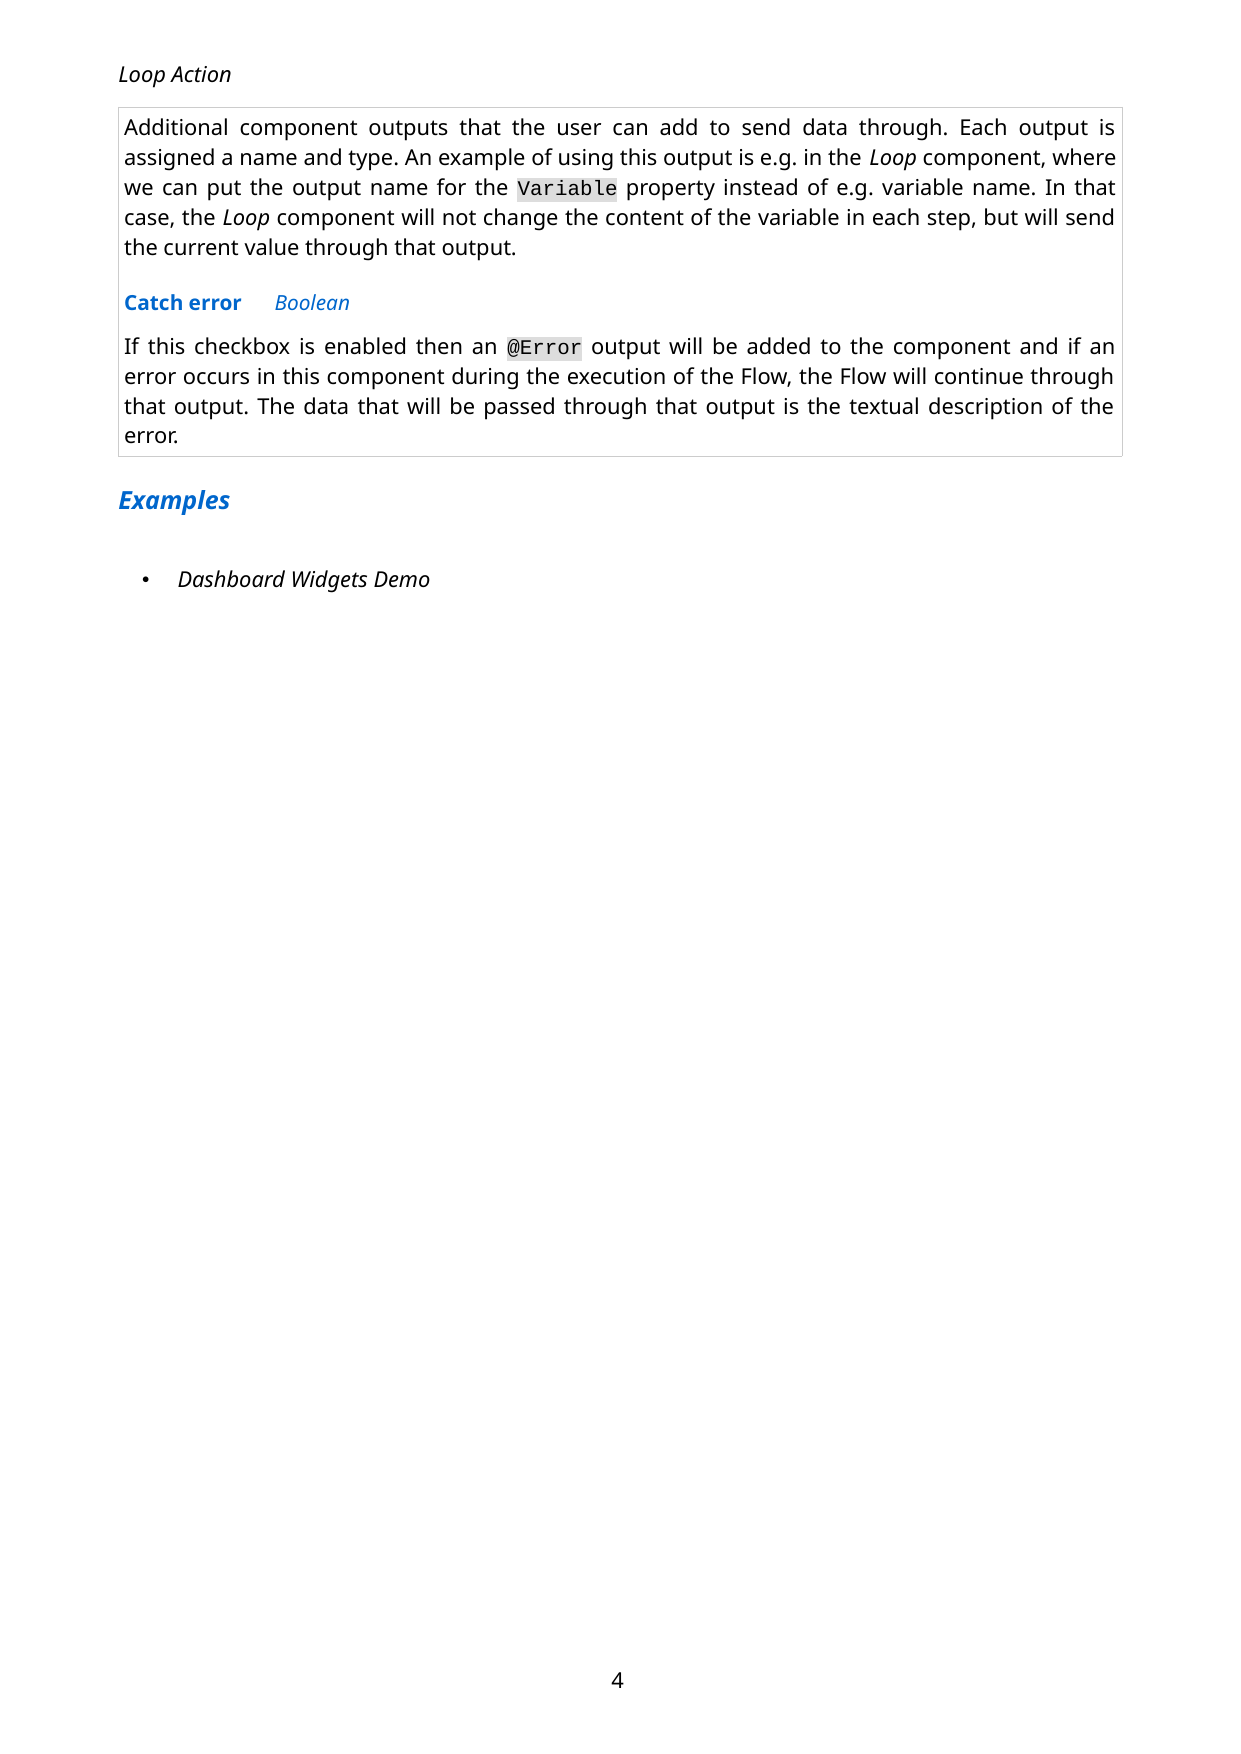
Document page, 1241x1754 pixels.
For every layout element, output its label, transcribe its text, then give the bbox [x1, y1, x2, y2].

list Dashboard Widgets Demo [142, 564, 1110, 594]
table_cell Additional component outputs that the user can add to send data through. Each output is assigned a name and type. An example of using this output is e.g. in the Loop component, where we can put the output name for the Variable property instead of e.g. variable name. In that case, the Loop component will not change the content of the variable in each step, but will send the current value through that output. Catch error Boolean If this checkbox is enabled then an @Error output will be added to the component and if an error occurs in this component during the execution of the Flow, the Flow will continue through that output. The data that will be passed through that output is the textual description of the error. [119, 108, 1122, 456]
subtitle Examples [118, 483, 1122, 517]
